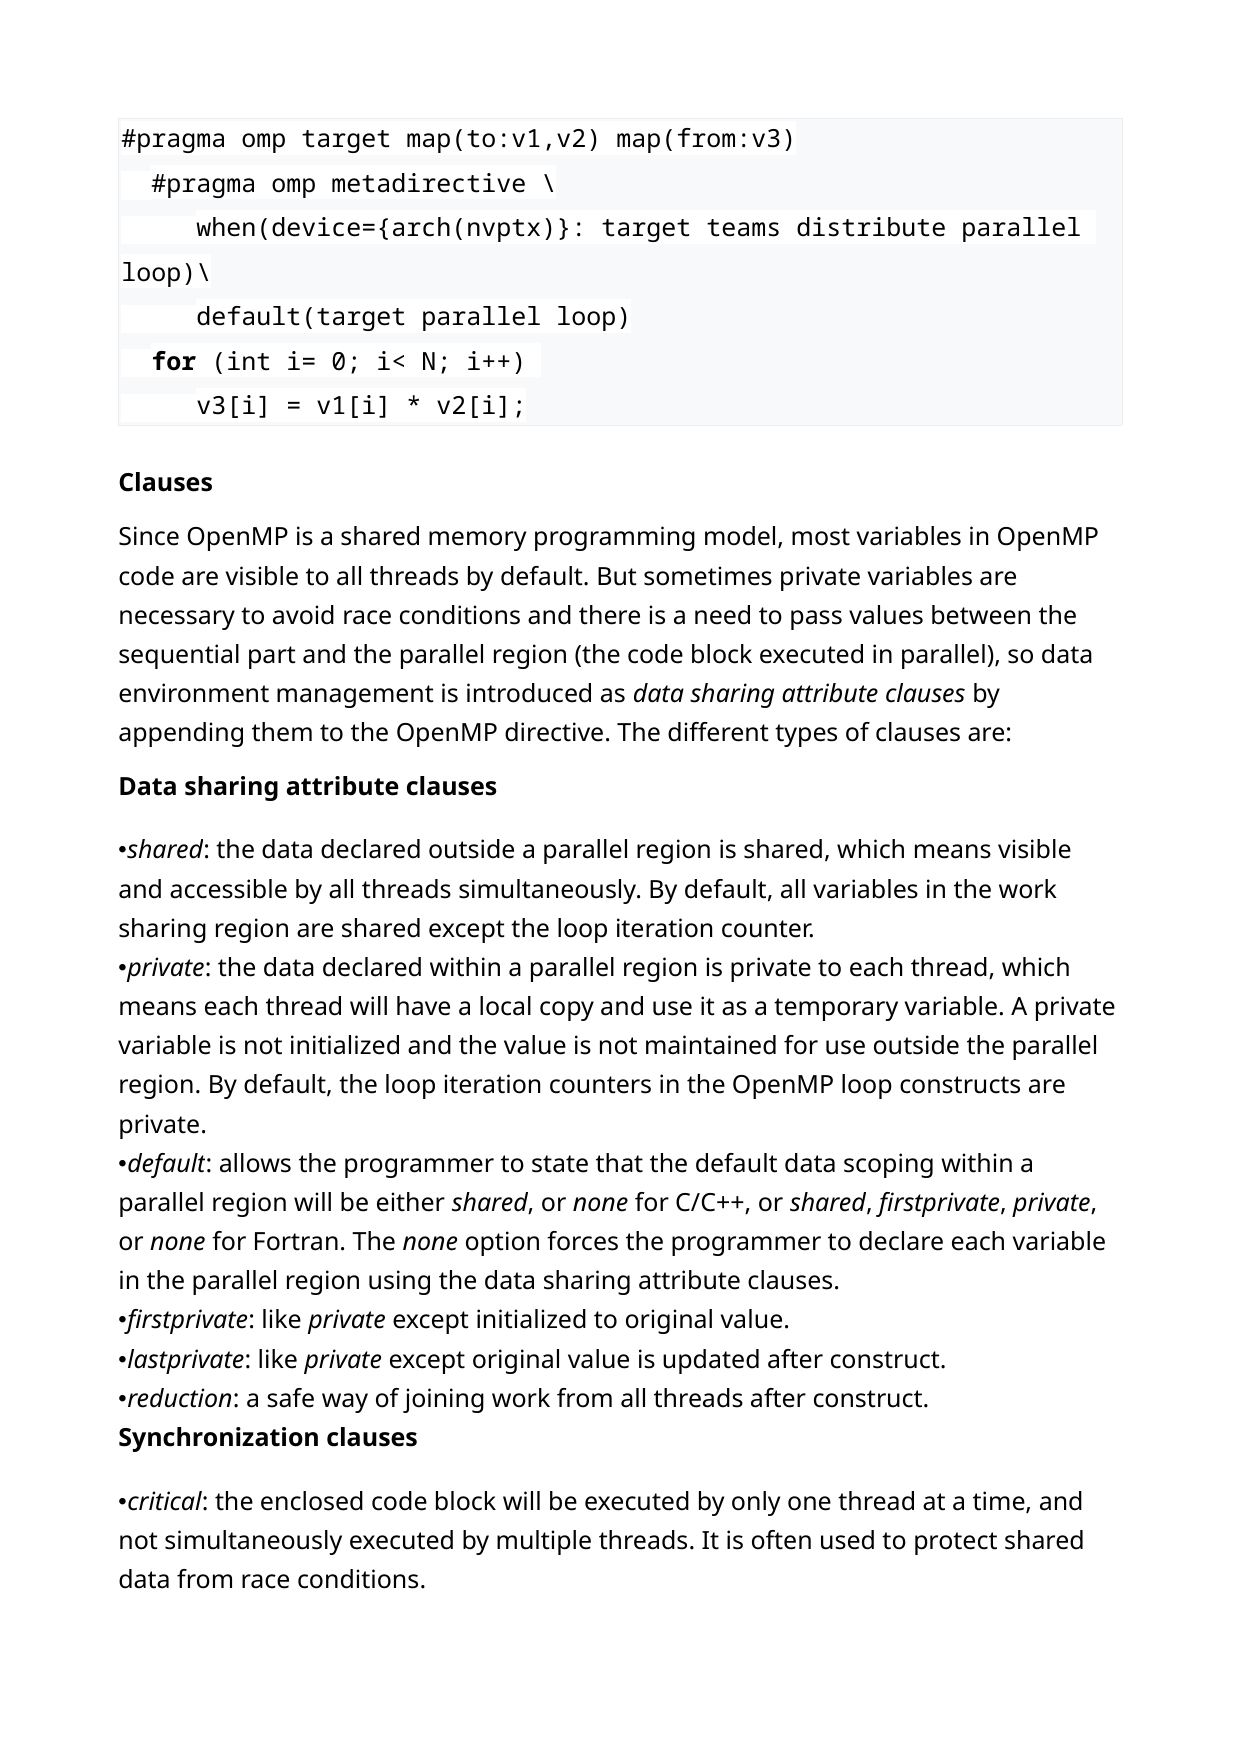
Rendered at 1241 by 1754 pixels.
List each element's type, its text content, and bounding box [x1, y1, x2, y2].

text v3[i] = v1[i] * v2[i]; [119, 384, 1122, 425]
text #pragma omp target map(to:v1,v2) map(from:v3) [119, 119, 1122, 155]
list firstprivate: like private except initialized to original value. [118, 1302, 1122, 1336]
list private: the data declared within a parallel region is private to each thread, which means each thread will have a local copy and use it as a temporary variable. A private variable is not initialized and the value is not maintained for use outside the parallel region. By default, the loop iteration counters in the OpenMP loop constructs are private. [118, 950, 1122, 1140]
list reduction: a safe way of joining work from all threads after construct. [118, 1381, 1122, 1414]
text #pragma omp metadirective \ [119, 162, 1122, 200]
subtitle Synchronization clauses [118, 1420, 1122, 1454]
text for (int i= 0; i< N; i++) [119, 340, 1122, 377]
text Since OpenMP is a shared memory programming model, most variables in OpenMP code are visible to all threads by default. But sometimes private variables are necessary to avoid race conditions and there is a need to pass values between the sequential part and the parallel region (the code block executed in parallel), so data environment management is introduced as data sharing attribute clauses by appending them to the OpenMP directive. The different types of clauses are: [118, 519, 1122, 749]
list critical: the enclosed code block will be executed by only one thread at a time, and not simultaneously executed by multiple threads. It is often used to protect shared data from race conditions. [118, 1483, 1122, 1596]
text default(target parallel loop) [119, 296, 1122, 333]
list shared: the data declared outside a parallel region is shared, which means visible and accessible by all threads simultaneously. By default, all variables in the work sharing region are shared except the loop iteration counter. [118, 832, 1122, 944]
subtitle Clauses [118, 464, 1122, 499]
text when(device={arch(nvptx)}: target teams distribute parallel loop)\ [119, 207, 1122, 288]
list default: allows the programmer to state that the default data scoping within a parallel region will be either shared, or none for C/C++, or shared, firstprivate, private, or none for Fortran. The none option forces the programmer to declare each variable in the parallel region using the data sharing attribute clauses. [118, 1146, 1122, 1297]
list lastprivate: like private except original value is updated after construct. [118, 1341, 1122, 1375]
subtitle Data sharing attribute clauses [118, 769, 1122, 803]
